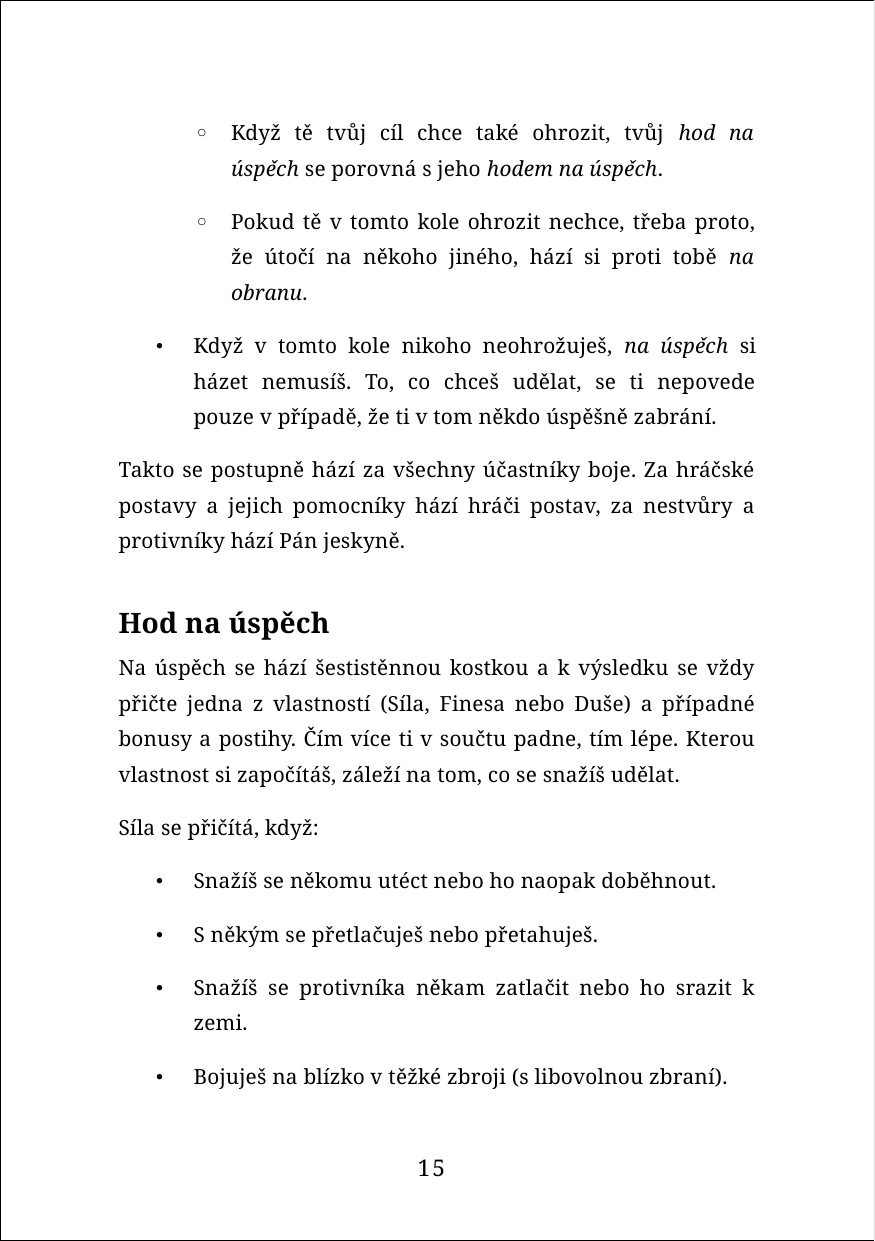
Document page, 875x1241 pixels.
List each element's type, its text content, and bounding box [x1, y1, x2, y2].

list Snažíš se někomu utéct nebo ho naopak doběhnout. [156, 867, 756, 895]
text Na úspěch se hází šestistěnnou kostkou a k výsledku se vždy přičte jedna z vlastností (Síla, Finesa nebo Duše) a případné bonusy a postihy. Čím více ti v součtu padne, tím lépe. Kterou vlastnost si započítáš, záleží na tom, co se snažíš udělat. [118, 653, 756, 788]
list Snažíš se protivníka někam zatlačit nebo ho srazit k zemi. [156, 973, 756, 1037]
list S někým se přetlačuješ nebo přetahuješ. [156, 920, 756, 948]
text Síla se přičítá, když: [118, 813, 756, 842]
list Když v tomto kole nikoho neohrožuješ, na úspěch si házet nemusíš. To, co chceš udělat, se ti nepovede pouze v případě, že ti v tom někdo úspěšně zabrání. [156, 331, 756, 431]
list Pokud tě v tomto kole ohrozit nechce, třeba proto, že útočí na někoho jiného, hází si proti tobě na obranu. [193, 207, 756, 306]
text Takto se postupně hází za všechny účastníky boje. Za hráčské postavy a jejich pomocníky hází hráči postav, za nestvůry a protivníky hází Pán jeskyně. [118, 456, 756, 555]
list Když tě tvůj cíl chce také ohrozit, tvůj hod na úspěch se porovná s jeho hodem na úspěch. [193, 118, 756, 182]
subtitle Hod na úspěch [118, 603, 756, 642]
list Bojuješ na blízko v těžké zbroji (s libovolnou zbraní). [156, 1062, 756, 1090]
